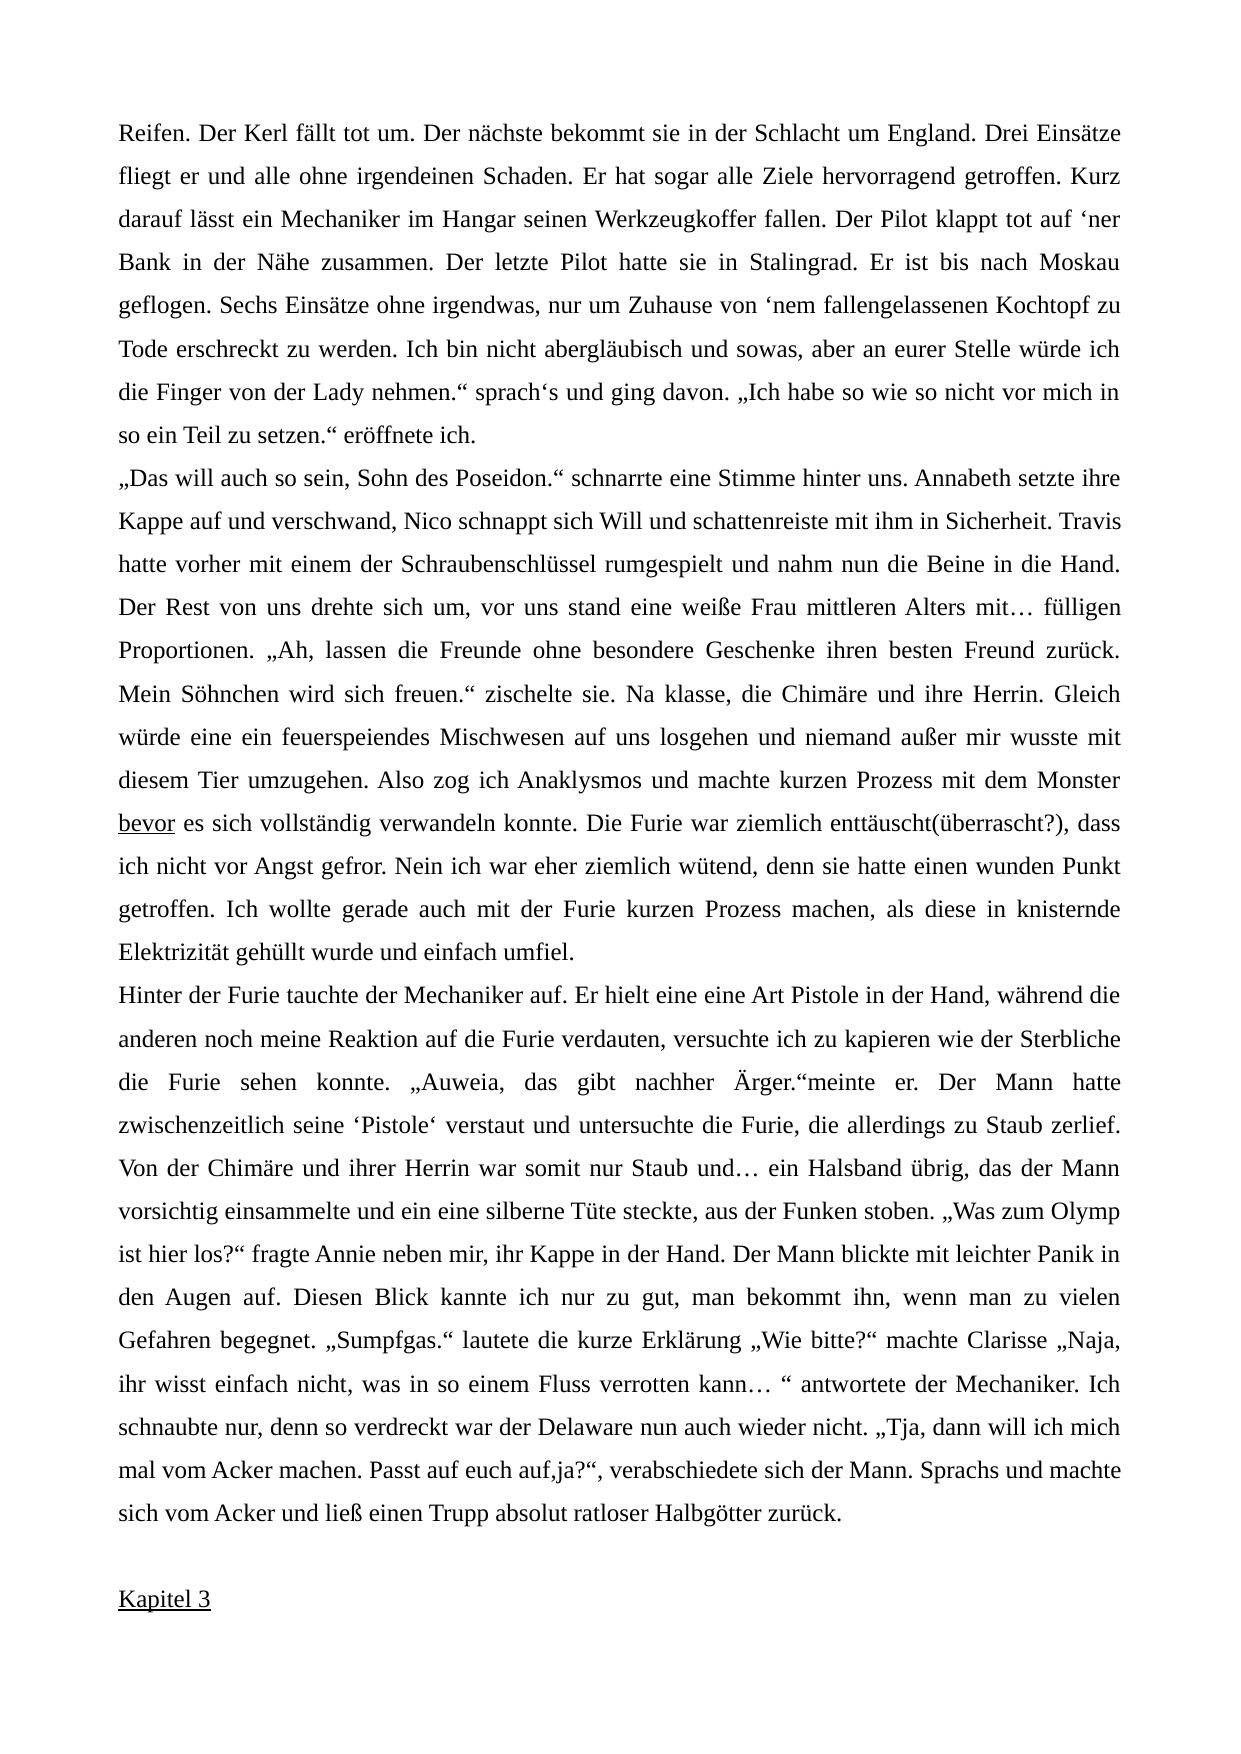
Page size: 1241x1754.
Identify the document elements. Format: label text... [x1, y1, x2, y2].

text Hinter der Furie tauchte der Mechaniker auf. Er hielt eine eine Art Pistole in der Hand, während die anderen noch meine Reaktion auf die Furie verdauten, versuchte ich zu kapieren wie der Sterbliche die Furie sehen konnte. „Auweia, das gibt nachher Ärger.“meinte er. Der Mann hatte zwischenzeitlich seine ‘Pistole‘ verstaut und untersuchte die Furie, die allerdings zu Staub zerlief. Von der Chimäre und ihrer Herrin war somit nur Staub und… ein Halsband übrig, das der Mann vorsichtig einsammelte und ein eine silberne Tüte steckte, aus der Funken stoben. „Was zum Olymp ist hier los?“ fragte Annie neben mir, ihr Kappe in der Hand. Der Mann blickte mit leichter Panik in den Augen auf. Diesen Blick kannte ich nur zu gut, man bekommt ihn, wenn man zu vielen Gefahren begegnet. „Sumpfgas.“ lautete die kurze Erklärung „Wie bitte?“ machte Clarisse „Naja, ihr wisst einfach nicht, was in so einem Fluss verrotten kann… “ antwortete der Mechaniker. Ich schnaubte nur, denn so verdreckt war der Delaware nun auch wieder nicht. „Tja, dann will ich mich mal vom Acker machen. Passt auf euch auf,ja?“, verabschiedete sich der Mann. Sprachs und machte sich vom Acker und ließ einen Trupp absolut ratloser Halbgötter zurück. [118, 981, 1122, 1527]
text „Das will auch so sein, Sohn des Poseidon.“ schnarrte eine Stimme hinter uns. Annabeth setzte ihre Kappe auf und verschwand, Nico schnappt sich Will und schattenreiste mit ihm in Sicherheit. Travis hatte vorher mit einem der Schraubenschlüssel rumgespielt und nahm nun die Beine in die Hand. Der Rest von uns drehte sich um, vor uns stand eine weiße Frau mittleren Alters mit… fülligen Proportionen. „Ah, lassen die Freunde ohne besondere Geschenke ihren besten Freund zurück. Mein Söhnchen wird sich freuen.“ zischelte sie. Na klasse, die Chimäre und ihre Herrin. Gleich würde eine ein feuerspeiendes Mischwesen auf uns losgehen und niemand außer mir wusste mit diesem Tier umzugehen. Also zog ich Anaklysmos und machte kurzen Prozess mit dem Monster bevor es sich vollständig verwandeln konnte. Die Furie war ziemlich enttäuscht(überrascht?), dass ich nicht vor Angst gefror. Nein ich war eher ziemlich wütend, denn sie hatte einen wunden Punkt getroffen. Ich wollte gerade auch mit der Furie kurzen Prozess machen, als diese in knisternde Elektrizität gehüllt wurde und einfach umfiel. [118, 463, 1122, 966]
text Reifen. Der Kerl fällt tot um. Der nächste bekommt sie in der Schlacht um England. Drei Einsätze fliegt er und alle ohne irgendeinen Schaden. Er hat sogar alle Ziele hervorragend getroffen. Kurz darauf lässt ein Mechaniker im Hangar seinen Werkzeugkoffer fallen. Der Pilot klappt tot auf ‘ner Bank in der Nähe zusammen. Der letzte Pilot hatte sie in Stalingrad. Er ist bis nach Moskau geflogen. Sechs Einsätze ohne irgendwas, nur um Zuhause von ‘nem fallengelassenen Kochtopf zu Tode erschreckt zu werden. Ich bin nicht abergläubisch und sowas, aber an eurer Stelle würde ich die Finger von der Lady nehmen.“ sprach‘s und ging davon. „Ich habe so wie so nicht vor mich in so ein Teil zu setzen.“ eröffnete ich. [118, 118, 1122, 449]
text Kapitel 3 [118, 1584, 1122, 1613]
